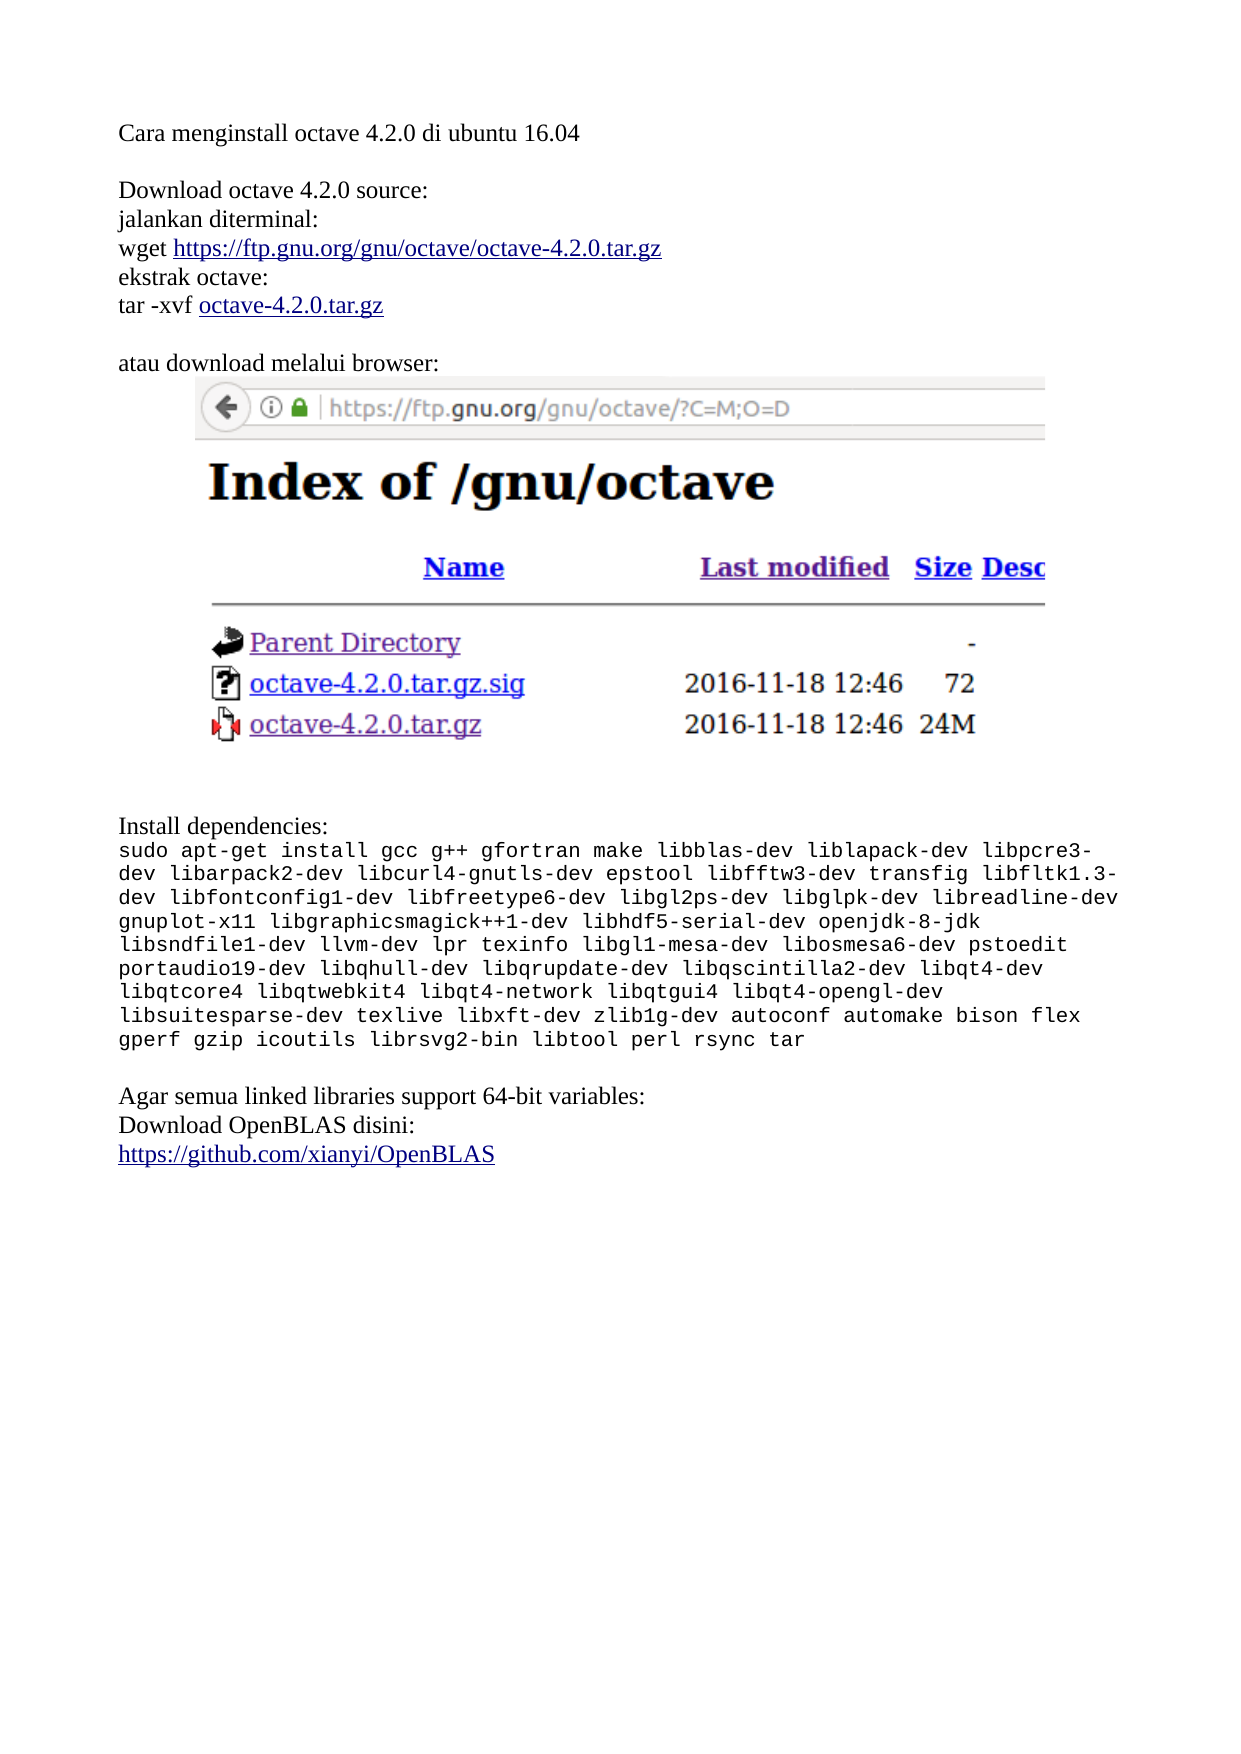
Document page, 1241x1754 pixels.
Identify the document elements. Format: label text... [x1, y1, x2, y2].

text sudo apt-get install gcc g++ gfortran make libblas-dev liblapack-dev libpcre3-dev libarpack2-dev libcurl4-gnutls-dev epstool libfftw3-dev transfig libfltk1.3-dev libfontconfig1-dev libfreetype6-dev libgl2ps-dev libglpk-dev libreadline-dev gnuplot-x11 libgraphicsmagick++1-dev libhdf5-serial-dev openjdk-8-jdk libsndfile1-dev llvm-dev lpr texinfo libgl1-mesa-dev libosmesa6-dev pstoedit portaudio19-dev libqhull-dev libqrupdate-dev libqscintilla2-dev libqt4-dev libqtcore4 libqtwebkit4 libqt4-network libqtgui4 libqt4-opengl-dev libsuitesparse-dev texlive libxft-dev zlib1g-dev autoconf automake bison flex gperf gzip icoutils librsvg2-bin libtool perl rsync tar [118, 840, 1122, 1052]
text Download octave 4.2.0 source: [118, 176, 1122, 204]
text Download OpenBLAS disini: [118, 1110, 1122, 1139]
text Install dependencies: [118, 811, 1122, 840]
text atau download melalui browser: [118, 348, 1122, 377]
text wget https://ftp.gnu.org/gnu/octave/octave-4.2.0.tar.gz [118, 233, 1122, 262]
text jalankan diterminal: [118, 204, 1122, 233]
text https://github.com/xianyi/OpenBLAS [118, 1139, 1122, 1167]
text Cara menginstall octave 4.2.0 di ubuntu 16.04 [118, 118, 1122, 147]
text ekstrak octave: [118, 262, 1122, 291]
text tar -xvf octave-4.2.0.tar.gz [118, 291, 1122, 319]
text Agar semua linked libraries support 64-bit variables: [118, 1081, 1122, 1110]
picture [195, 376, 1045, 754]
